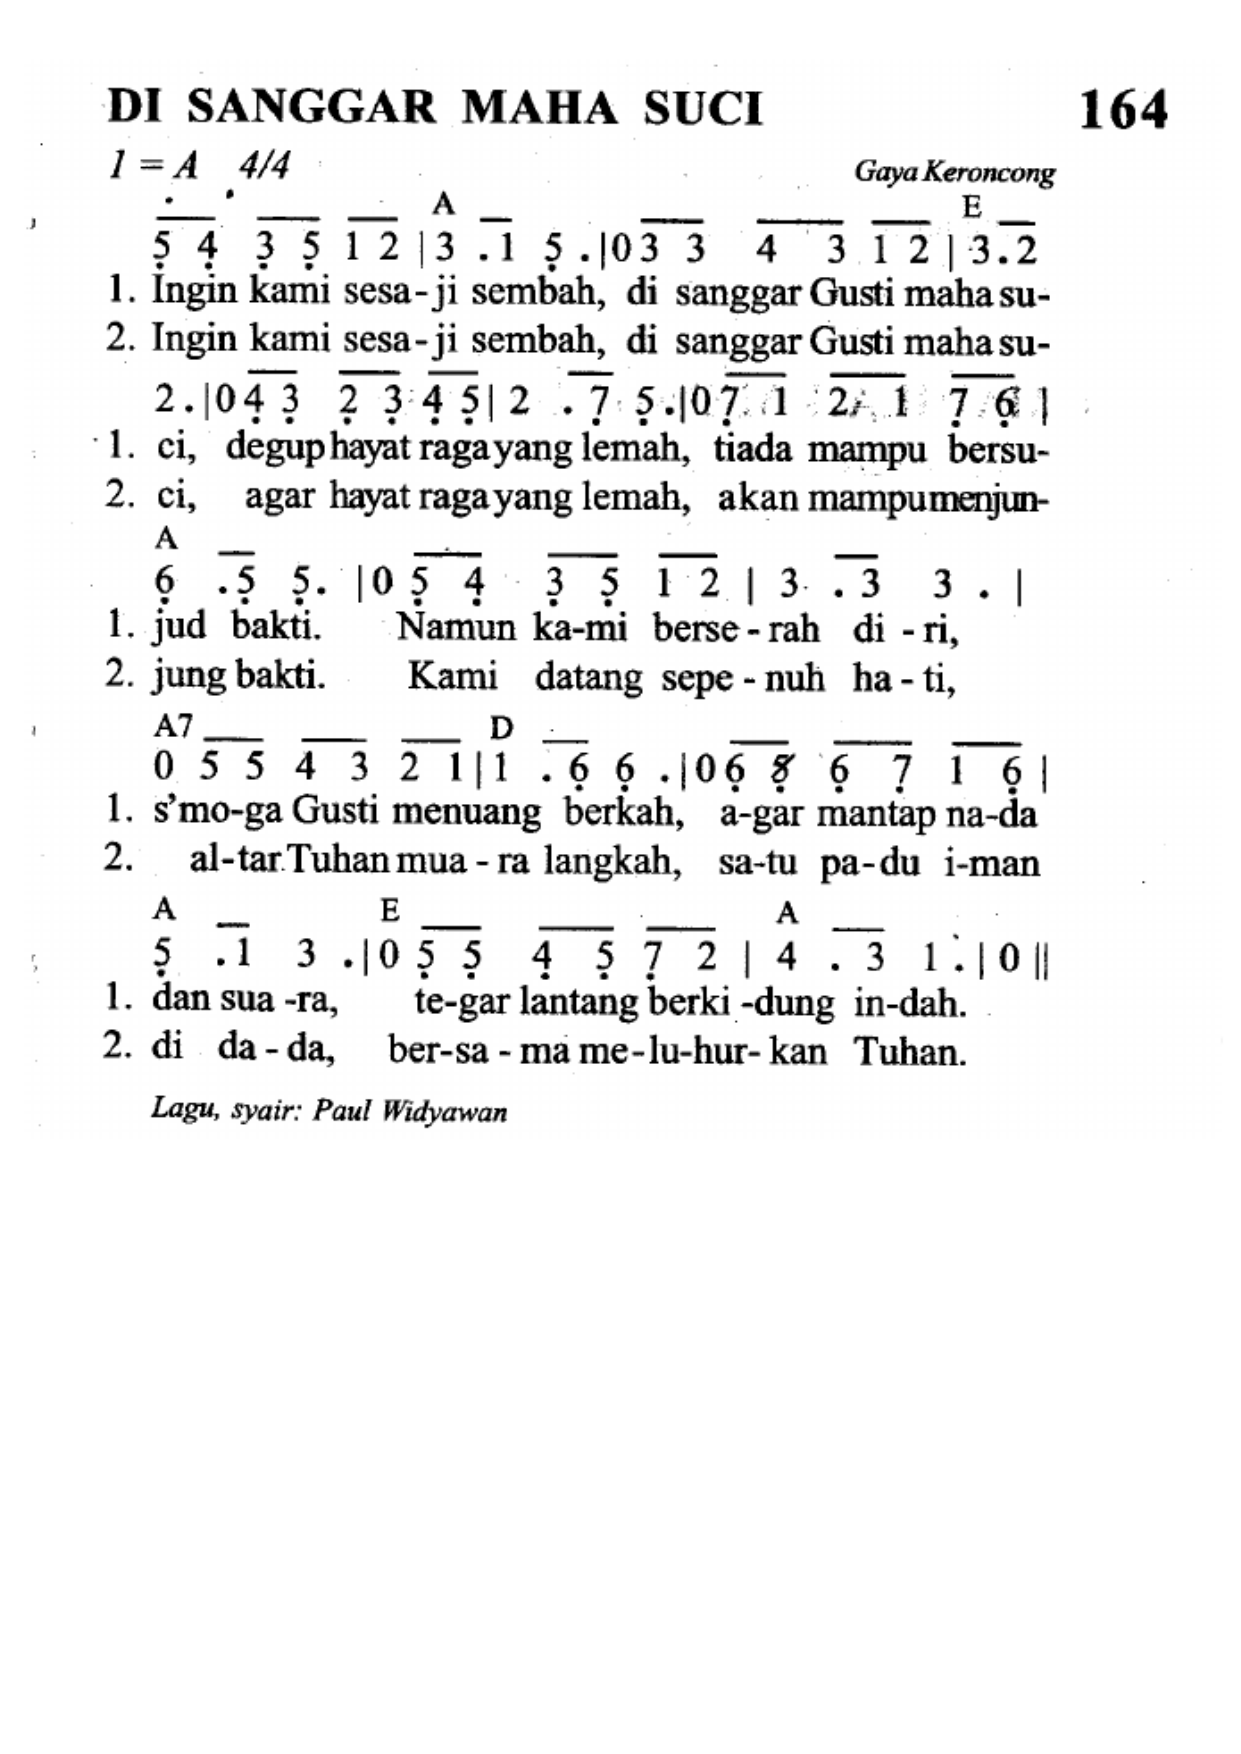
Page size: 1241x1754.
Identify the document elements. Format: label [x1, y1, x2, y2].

picture [0, 59, 1241, 1139]
